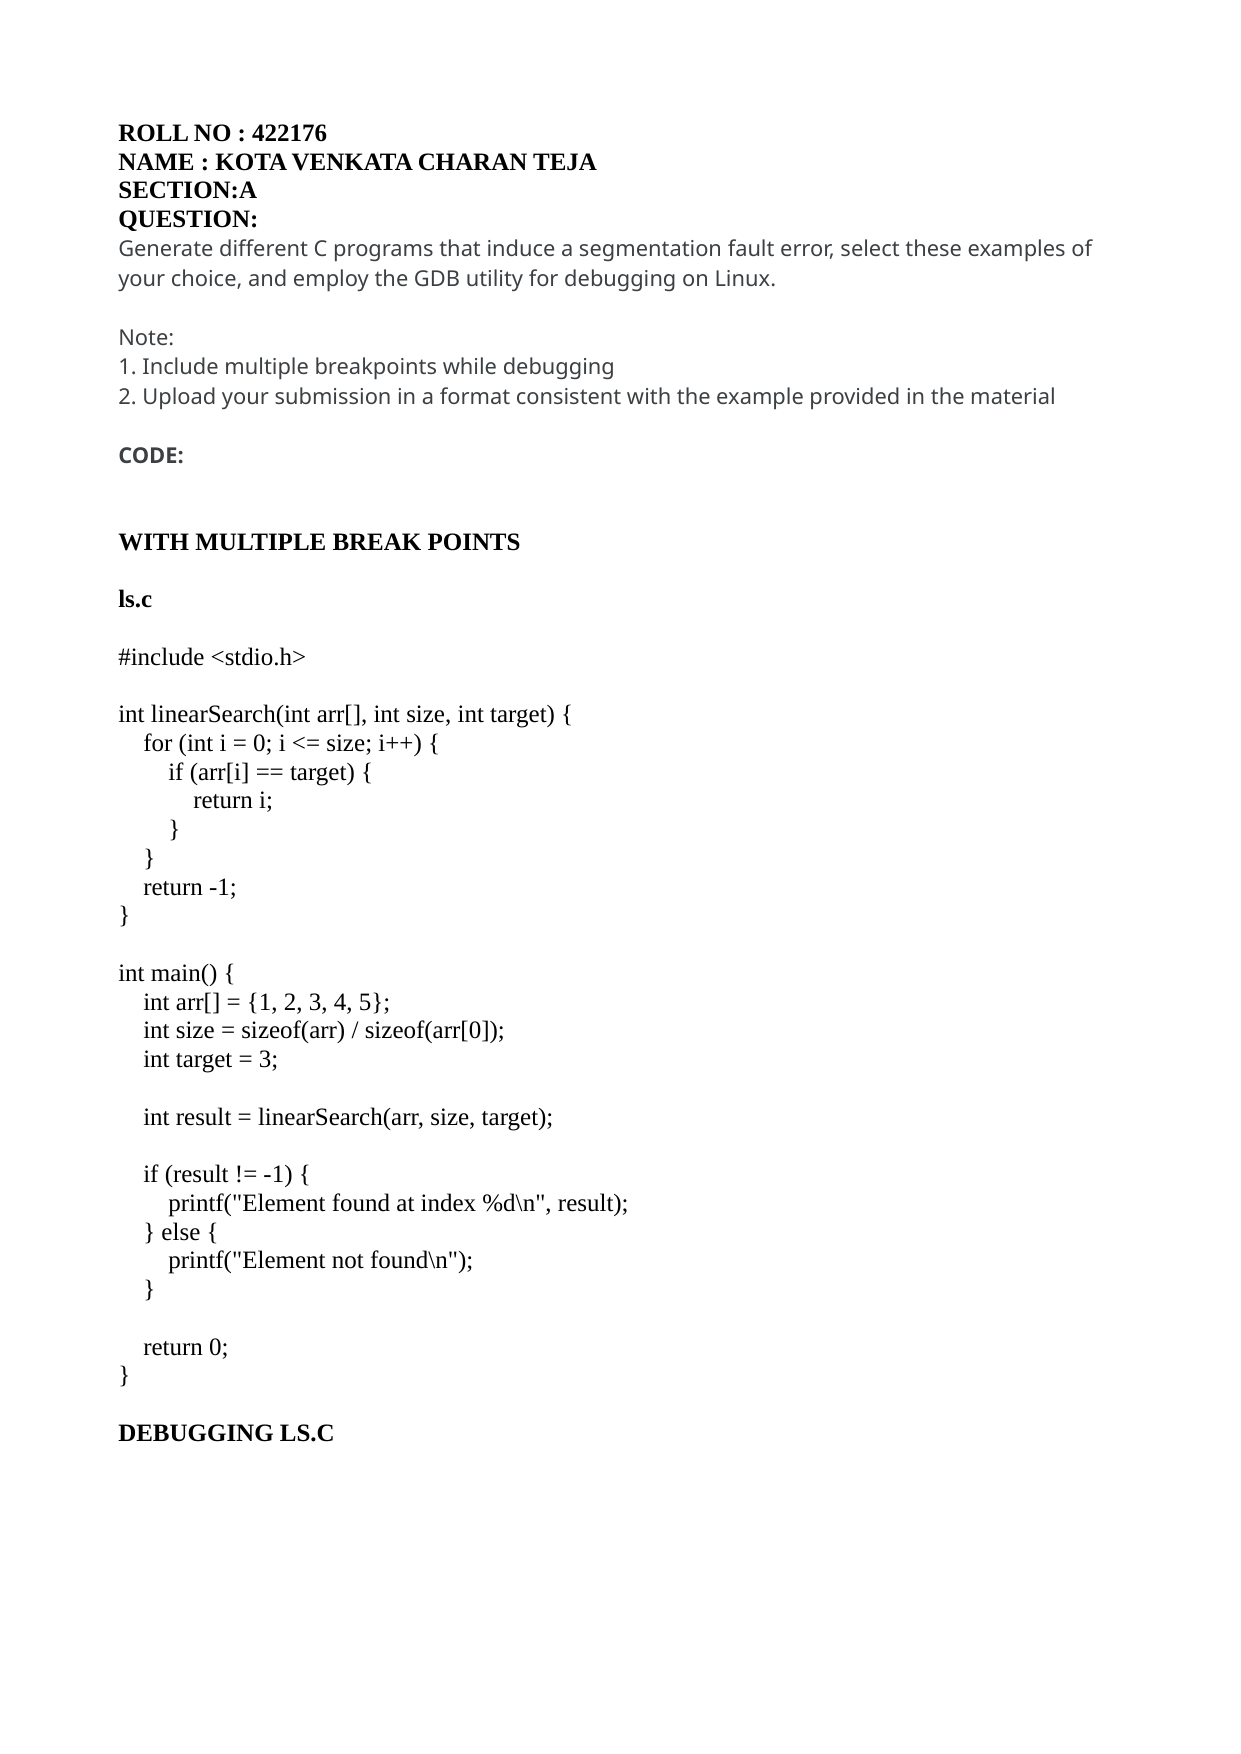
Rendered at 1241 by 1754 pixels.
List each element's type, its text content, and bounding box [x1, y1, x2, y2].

text int result = linearSearch(arr, size, target); [118, 1102, 1122, 1131]
text DEBUGGING LS.C [118, 1418, 1122, 1447]
text } [118, 901, 1122, 929]
text } else { [118, 1217, 1122, 1246]
text NAME : KOTA VENKATA CHARAN TEJA [118, 147, 1122, 176]
text } [118, 1361, 1122, 1389]
text WITH MULTIPLE BREAK POINTS [118, 527, 1122, 556]
text return 0; [118, 1332, 1122, 1361]
text QUESTION: [118, 204, 1122, 233]
text } [118, 814, 1122, 843]
text if (result != -1) { [118, 1159, 1122, 1188]
text } [118, 1274, 1122, 1303]
text printf("Element found at index %d\n", result); [118, 1188, 1122, 1217]
text return -1; [118, 872, 1122, 901]
text int main() { [118, 958, 1122, 987]
text CODE: [118, 439, 1122, 469]
text printf("Element not found\n"); [118, 1246, 1122, 1274]
text return i; [118, 786, 1122, 814]
text ls.c [118, 584, 1122, 613]
text ROLL NO : 422176 [118, 118, 1122, 147]
text #include <stdio.h> [118, 642, 1122, 671]
text } [118, 843, 1122, 872]
text if (arr[i] == target) { [118, 757, 1122, 786]
text for (int i = 0; i <= size; i++) { [118, 728, 1122, 757]
text int arr[] = {1, 2, 3, 4, 5}; [118, 987, 1122, 1016]
text int size = sizeof(arr) / sizeof(arr[0]); [118, 1016, 1122, 1044]
text int linearSearch(int arr[], int size, int target) { [118, 699, 1122, 728]
text int target = 3; [118, 1044, 1122, 1073]
text Generate different C programs that induce a segmentation fault error, select these examples of your choice, and employ the GDB utility for debugging on Linux. Note: 1. Include multiple breakpoints while debugging 2. Upload your submission in a format consistent with the example provided in the material [118, 233, 1122, 411]
text SECTION:A [118, 176, 1122, 204]
